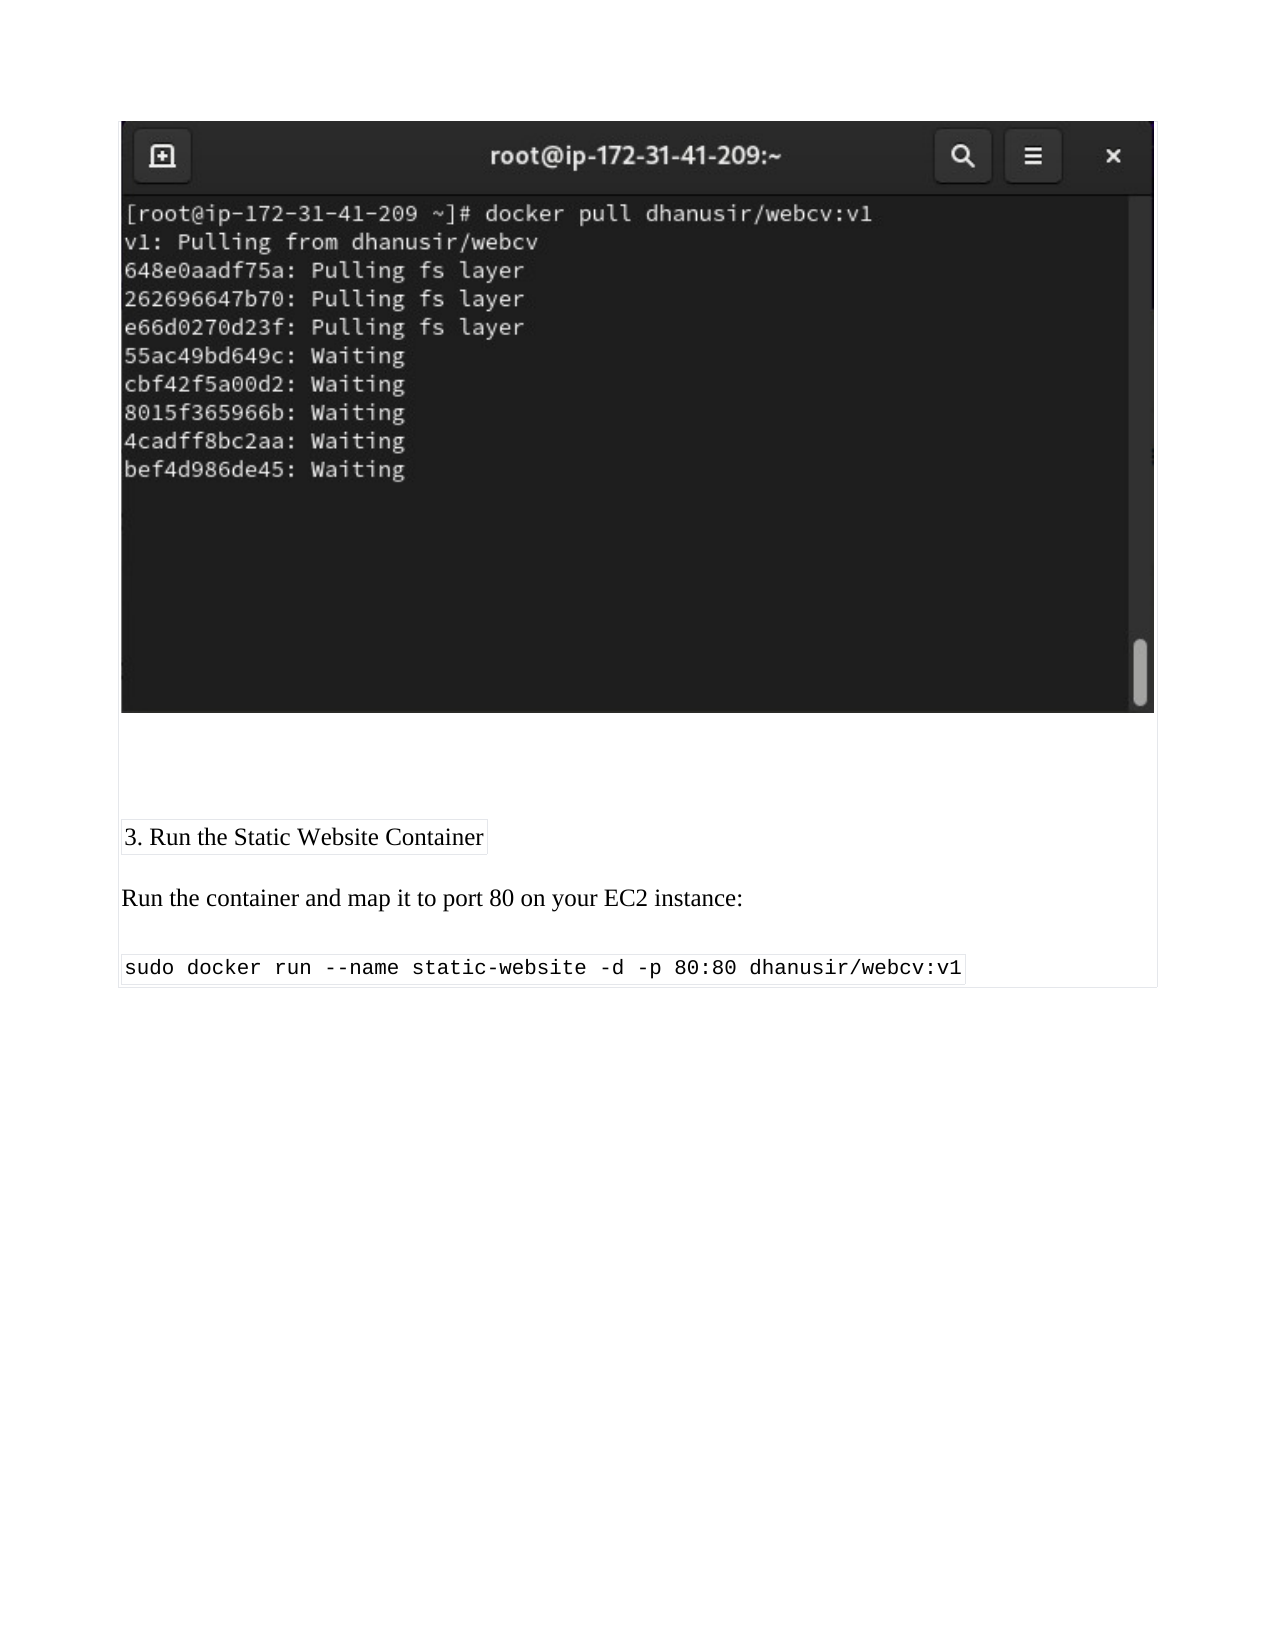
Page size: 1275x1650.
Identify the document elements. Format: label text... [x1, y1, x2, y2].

picture [121, 121, 1154, 713]
text Run the container and map it to port 80 on your EC2 instance: [119, 880, 1157, 912]
text sudo docker run --name static-website -d -p 80:80 dhanusir/webcv:v1 [119, 951, 1157, 987]
subtitle 3. Run the Static Website Container [119, 816, 1157, 854]
